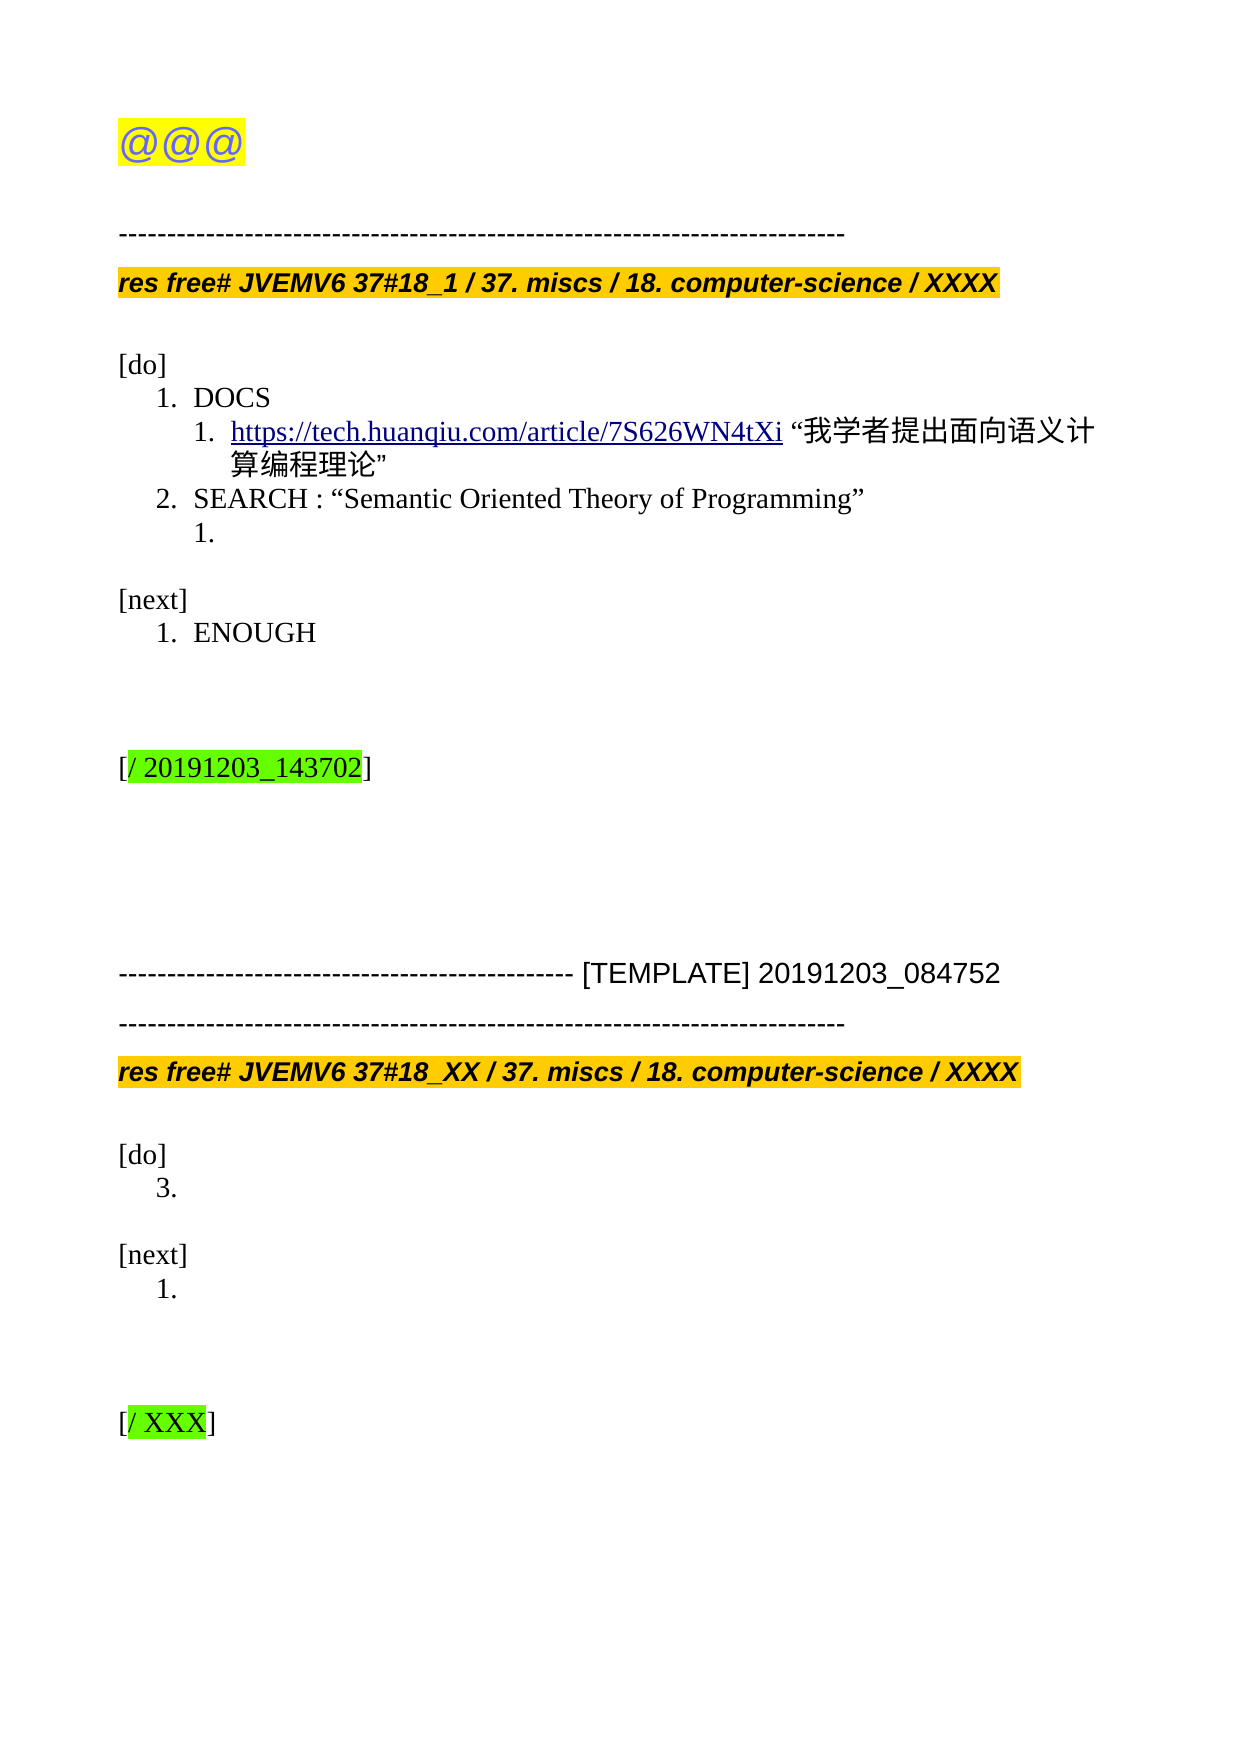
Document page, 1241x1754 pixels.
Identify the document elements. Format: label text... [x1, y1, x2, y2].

text ----------------------------------------------- [TEMPLATE] 20191203_084752 [118, 956, 1122, 989]
list ENOUGH [156, 616, 1122, 649]
list SEARCH : “Semantic Oriented Theory of Programming” [156, 481, 1122, 515]
text [do] [118, 1137, 1122, 1170]
text [/ XXX] [118, 1405, 1122, 1439]
list DOCS [156, 381, 1122, 414]
text [next] [118, 1237, 1122, 1271]
text [next] [118, 582, 1122, 616]
list https://tech.huanqiu.com/article/7S626WN4tXi “我学者提出面向语义计算编程理论” [193, 414, 1122, 481]
text --------------------------------------------------------------------------- [118, 216, 1122, 250]
text res free# JVEMV6 37#18_1 / 37. miscs / 18. computer-science / XXXX [118, 267, 1122, 298]
text @@@ [118, 118, 1122, 166]
text [do] [118, 347, 1122, 381]
text res free# JVEMV6 37#18_XX / 37. miscs / 18. computer-science / XXXX [118, 1056, 1122, 1088]
text [/ 20191203_143702] [118, 750, 1122, 783]
text --------------------------------------------------------------------------- [118, 1006, 1122, 1039]
